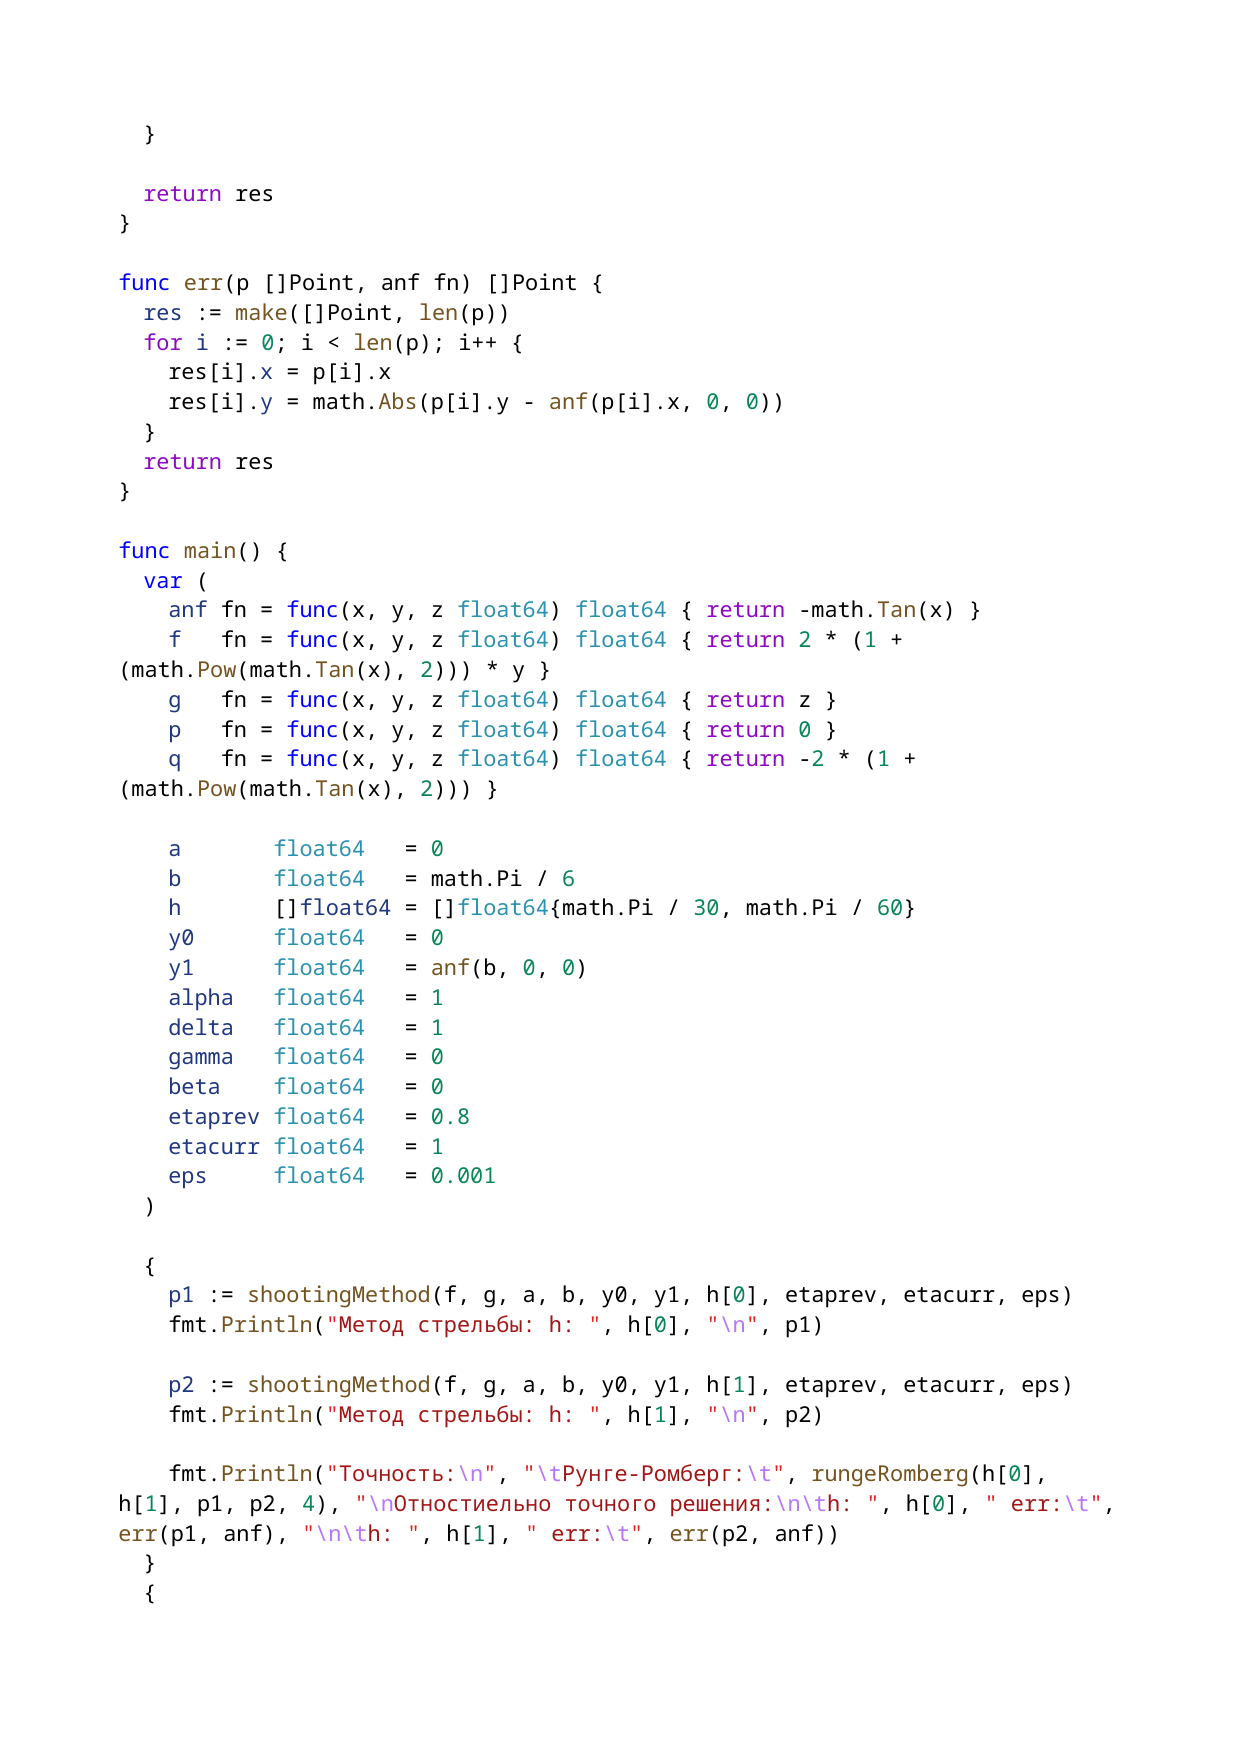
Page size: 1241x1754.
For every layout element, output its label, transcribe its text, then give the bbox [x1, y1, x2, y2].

text func main() { [118, 535, 1122, 565]
text for i := 0; i < len(p); i++ { [118, 326, 1122, 356]
text } [118, 475, 1122, 505]
text p fn = func(x, y, z float64) float64 { return 0 } [118, 714, 1122, 743]
text } [118, 1547, 1122, 1577]
text ) [118, 1190, 1122, 1220]
text p2 := shootingMethod(f, g, a, b, y0, y1, h[1], etaprev, etacurr, eps) [118, 1369, 1122, 1398]
text return res [118, 178, 1122, 207]
text res := make([]Point, len(p)) [118, 297, 1122, 326]
text fmt.Println("Точность:\n", "\tРунге-Ромберг:\t", rungeRomberg(h[0], h[1], p1, p2, 4), "\nОтностиельно точного решения:\n\th: ", h[0], " err:\t", err(p1, anf), "\n\th: ", h[1], " err:\t", err(p2, anf)) [118, 1458, 1122, 1547]
text alpha float64 = 1 [118, 982, 1122, 1011]
text func err(p []Point, anf fn) []Point { [118, 267, 1122, 297]
text fmt.Println("Метод стрельбы: h: ", h[1], "\n", p2) [118, 1398, 1122, 1428]
text a float64 = 0 [118, 833, 1122, 862]
text res[i].x = p[i].x [118, 356, 1122, 386]
text anf fn = func(x, y, z float64) float64 { return -math.Tan(x) } [118, 594, 1122, 624]
text y1 float64 = anf(b, 0, 0) [118, 952, 1122, 982]
text fmt.Println("Метод стрельбы: h: ", h[0], "\n", p1) [118, 1309, 1122, 1339]
text p1 := shootingMethod(f, g, a, b, y0, y1, h[0], etaprev, etacurr, eps) [118, 1279, 1122, 1309]
text } [118, 416, 1122, 446]
text etaprev float64 = 0.8 [118, 1101, 1122, 1131]
text } [118, 207, 1122, 237]
text { [118, 1250, 1122, 1279]
text { [118, 1577, 1122, 1607]
text h []float64 = []float64{math.Pi / 30, math.Pi / 60} [118, 892, 1122, 922]
text q fn = func(x, y, z float64) float64 { return -2 * (1 + (math.Pow(math.Tan(x), 2))) } [118, 743, 1122, 803]
text f fn = func(x, y, z float64) float64 { return 2 * (1 + (math.Pow(math.Tan(x), 2))) * y } [118, 624, 1122, 684]
text etacurr float64 = 1 [118, 1131, 1122, 1160]
text b float64 = math.Pi / 6 [118, 862, 1122, 892]
text gamma float64 = 0 [118, 1041, 1122, 1071]
text res[i].y = math.Abs(p[i].y - anf(p[i].x, 0, 0)) [118, 386, 1122, 416]
text y0 float64 = 0 [118, 922, 1122, 952]
text eps float64 = 0.001 [118, 1160, 1122, 1190]
text return res [118, 446, 1122, 475]
text var ( [118, 565, 1122, 594]
text g fn = func(x, y, z float64) float64 { return z } [118, 684, 1122, 714]
text beta float64 = 0 [118, 1071, 1122, 1101]
text } [118, 118, 1122, 148]
text delta float64 = 1 [118, 1011, 1122, 1041]
